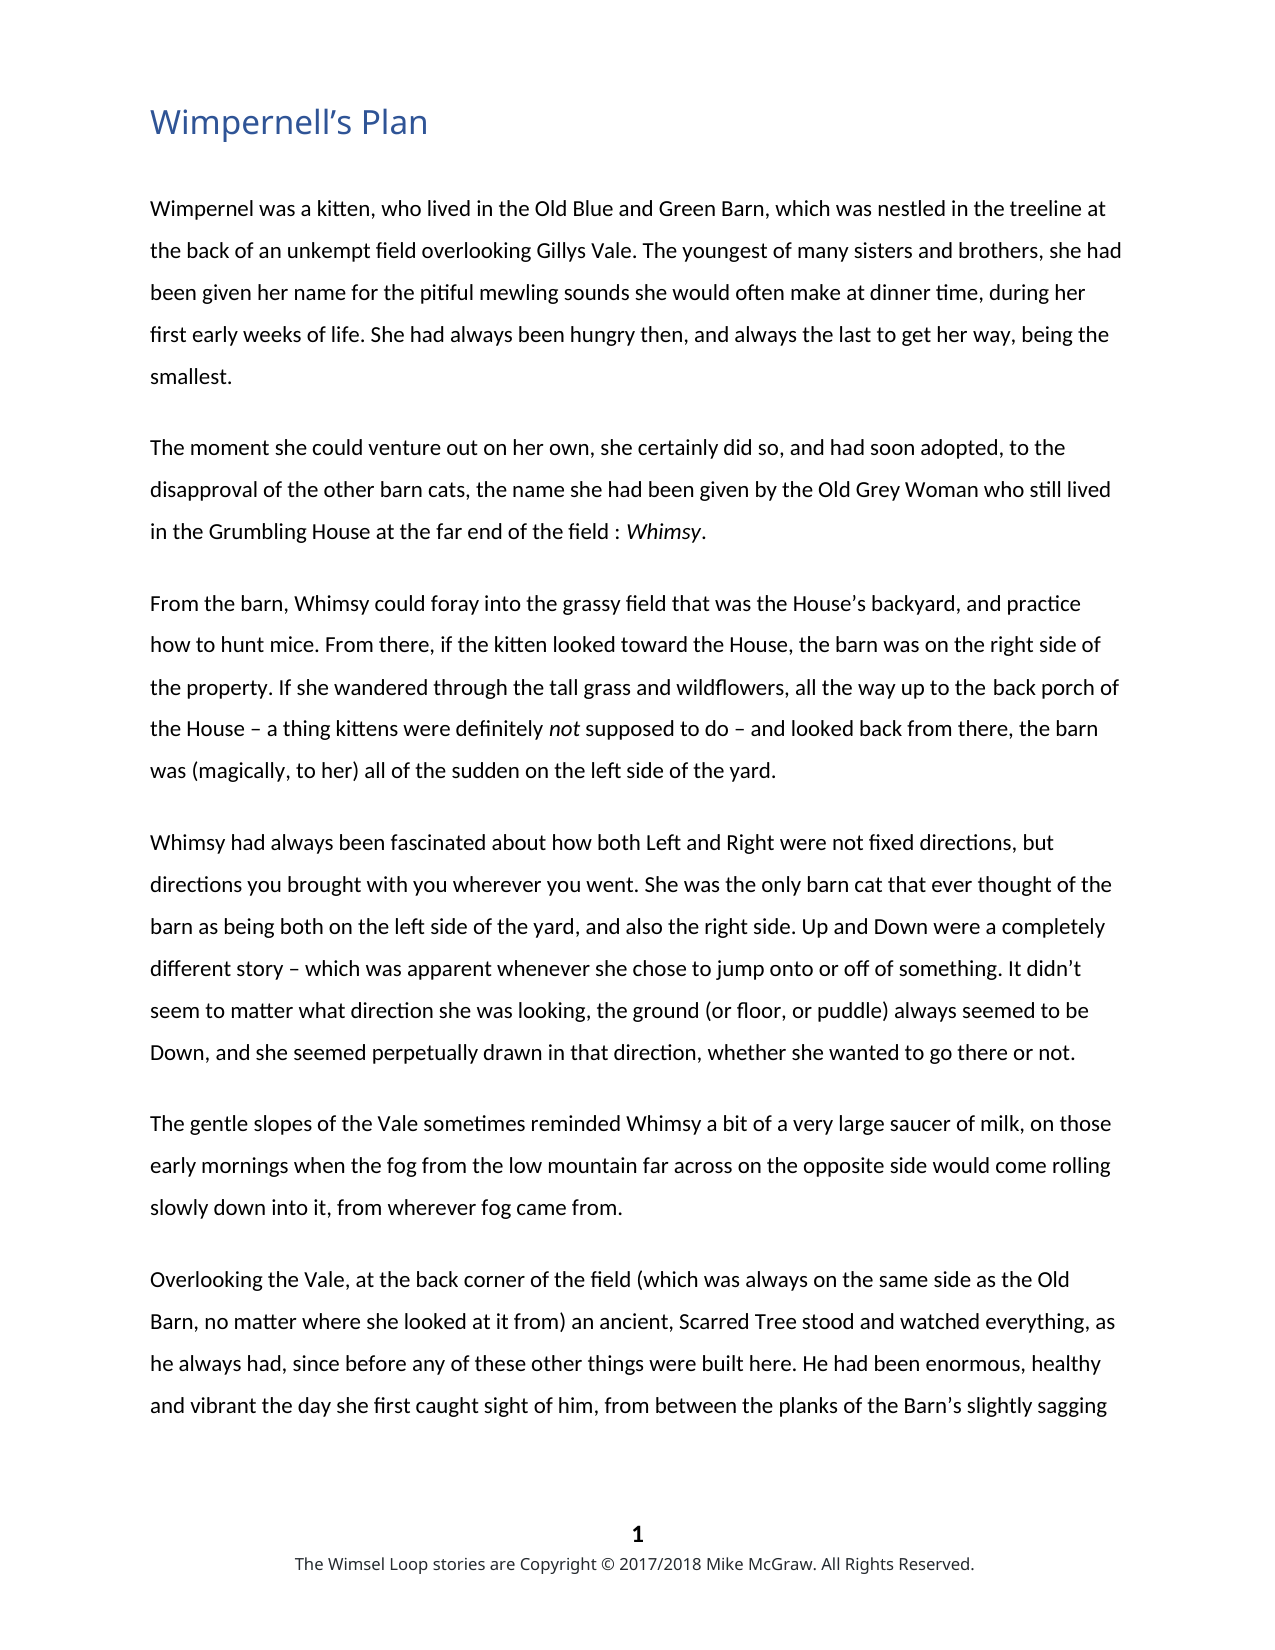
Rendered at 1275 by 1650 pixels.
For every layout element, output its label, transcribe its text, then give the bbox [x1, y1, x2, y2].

text The gentle slopes of the Vale sometimes reminded Whimsy a bit of a very large saucer of milk, on those early mornings when the fog from the low mountain far across on the opposite side would come rolling slowly down into it, from wherever fog came from. [150, 1109, 1125, 1221]
text Overlooking the Vale, at the back corner of the field (which was always on the same side as the Old Barn, no matter where she looked at it from) an ancient, Scarred Tree stood and watched everything, as he always had, since before any of these other things were built here. He had been enormous, healthy and vibrant the day she first caught sight of him, from between the planks of the Barn’s slightly sagging [150, 1265, 1125, 1419]
subtitle Wimpernell’s Plan [150, 99, 1125, 144]
text From the barn, Whimsy could foray into the grassy field that was the House’s backyard, and practice how to hunt mice. From there, if the kitten looked toward the House, the barn was on the right side of the property. If she wandered through the tall grass and wildflowers, all the way up to the back porch of the House – a thing kittens were definitely not supposed to do – and looked back from there, the barn was (magically, to her) all of the sudden on the left side of the yard. [150, 589, 1125, 784]
text Wimpernel was a kitten, who lived in the Old Blue and Green Barn, which was nestled in the treeline at the back of an unkempt field overlooking Gillys Vale. The youngest of many sisters and brothers, she had been given her name for the pitiful mewling sounds she would often make at dinner time, during her first early weeks of life. She had always been hungry then, and always the last to get her way, being the smallest. [150, 194, 1125, 390]
text The moment she could venture out on her own, she certainly did so, and had soon adopted, to the disapproval of the other barn cats, the name she had been given by the Old Grey Woman who still lived in the Grumbling House at the far end of the field : Whimsy. [150, 433, 1125, 545]
text Whimsy had always been fascinated about how both Left and Right were not fixed directions, but directions you brought with you wherever you went. She was the only barn cat that ever thought of the barn as being both on the left side of the yard, and also the right side. Up and Down were a completely different story – which was apparent whenever she chose to jump onto or off of something. It didn’t seem to matter what direction she was looking, the ground (or floor, or puddle) always seemed to be Down, and she seemed perpetually drawn in that direction, whether she wanted to go there or not. [150, 828, 1125, 1066]
